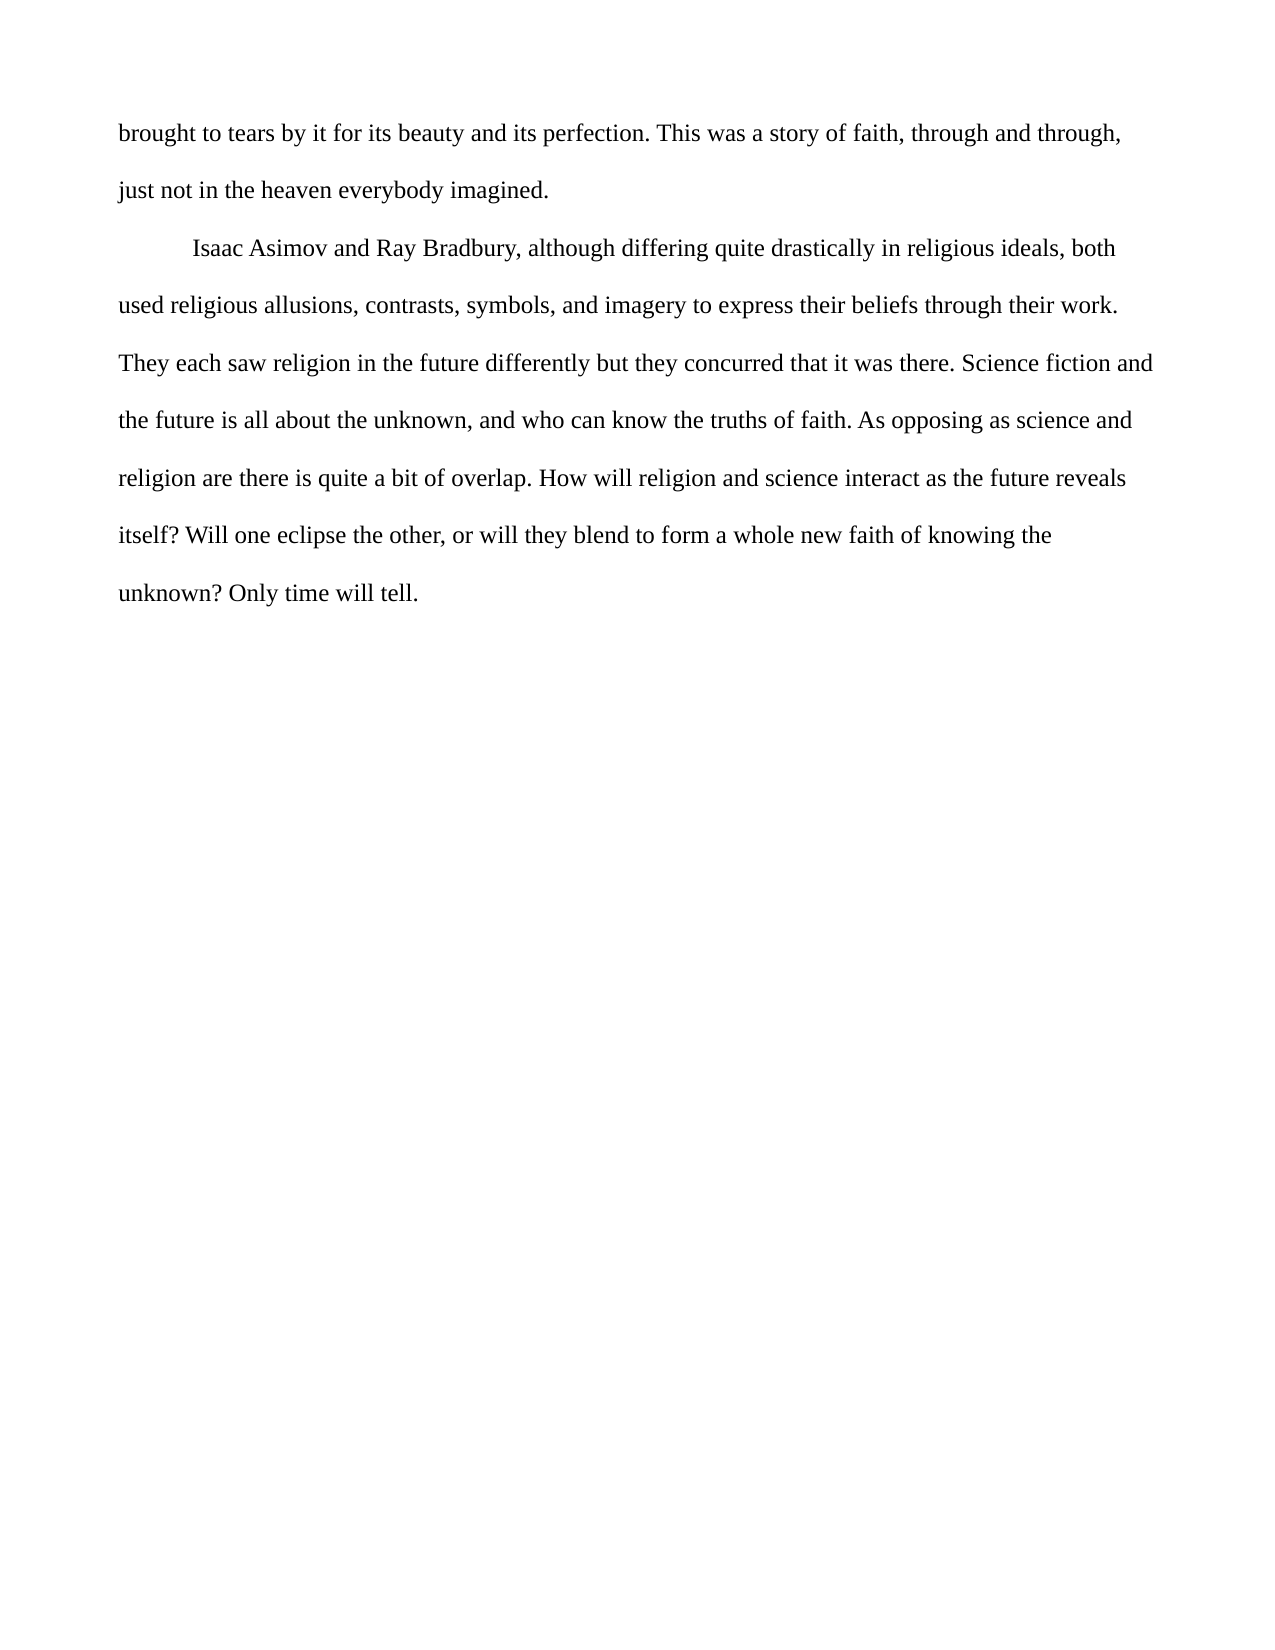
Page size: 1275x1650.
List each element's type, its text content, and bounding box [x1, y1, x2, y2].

text Isaac Asimov and Ray Bradbury, although differing quite drastically in religious ideals, both used religious allusions, contrasts, symbols, and imagery to express their beliefs through their work. They each saw religion in the future differently but they concurred that it was there. Science fiction and the future is all about the unknown, and who can know the truths of faith. As opposing as science and religion are there is quite a bit of overlap. How will religion and science interact as the future reveals itself? Will one eclipse the other, or will they blend to form a whole new faith of knowing the unknown? Only time will tell. [118, 233, 1157, 607]
text brought to tears by it for its beauty and its perfection. This was a story of faith, through and through, just not in the heaven everybody imagined. [118, 118, 1157, 204]
